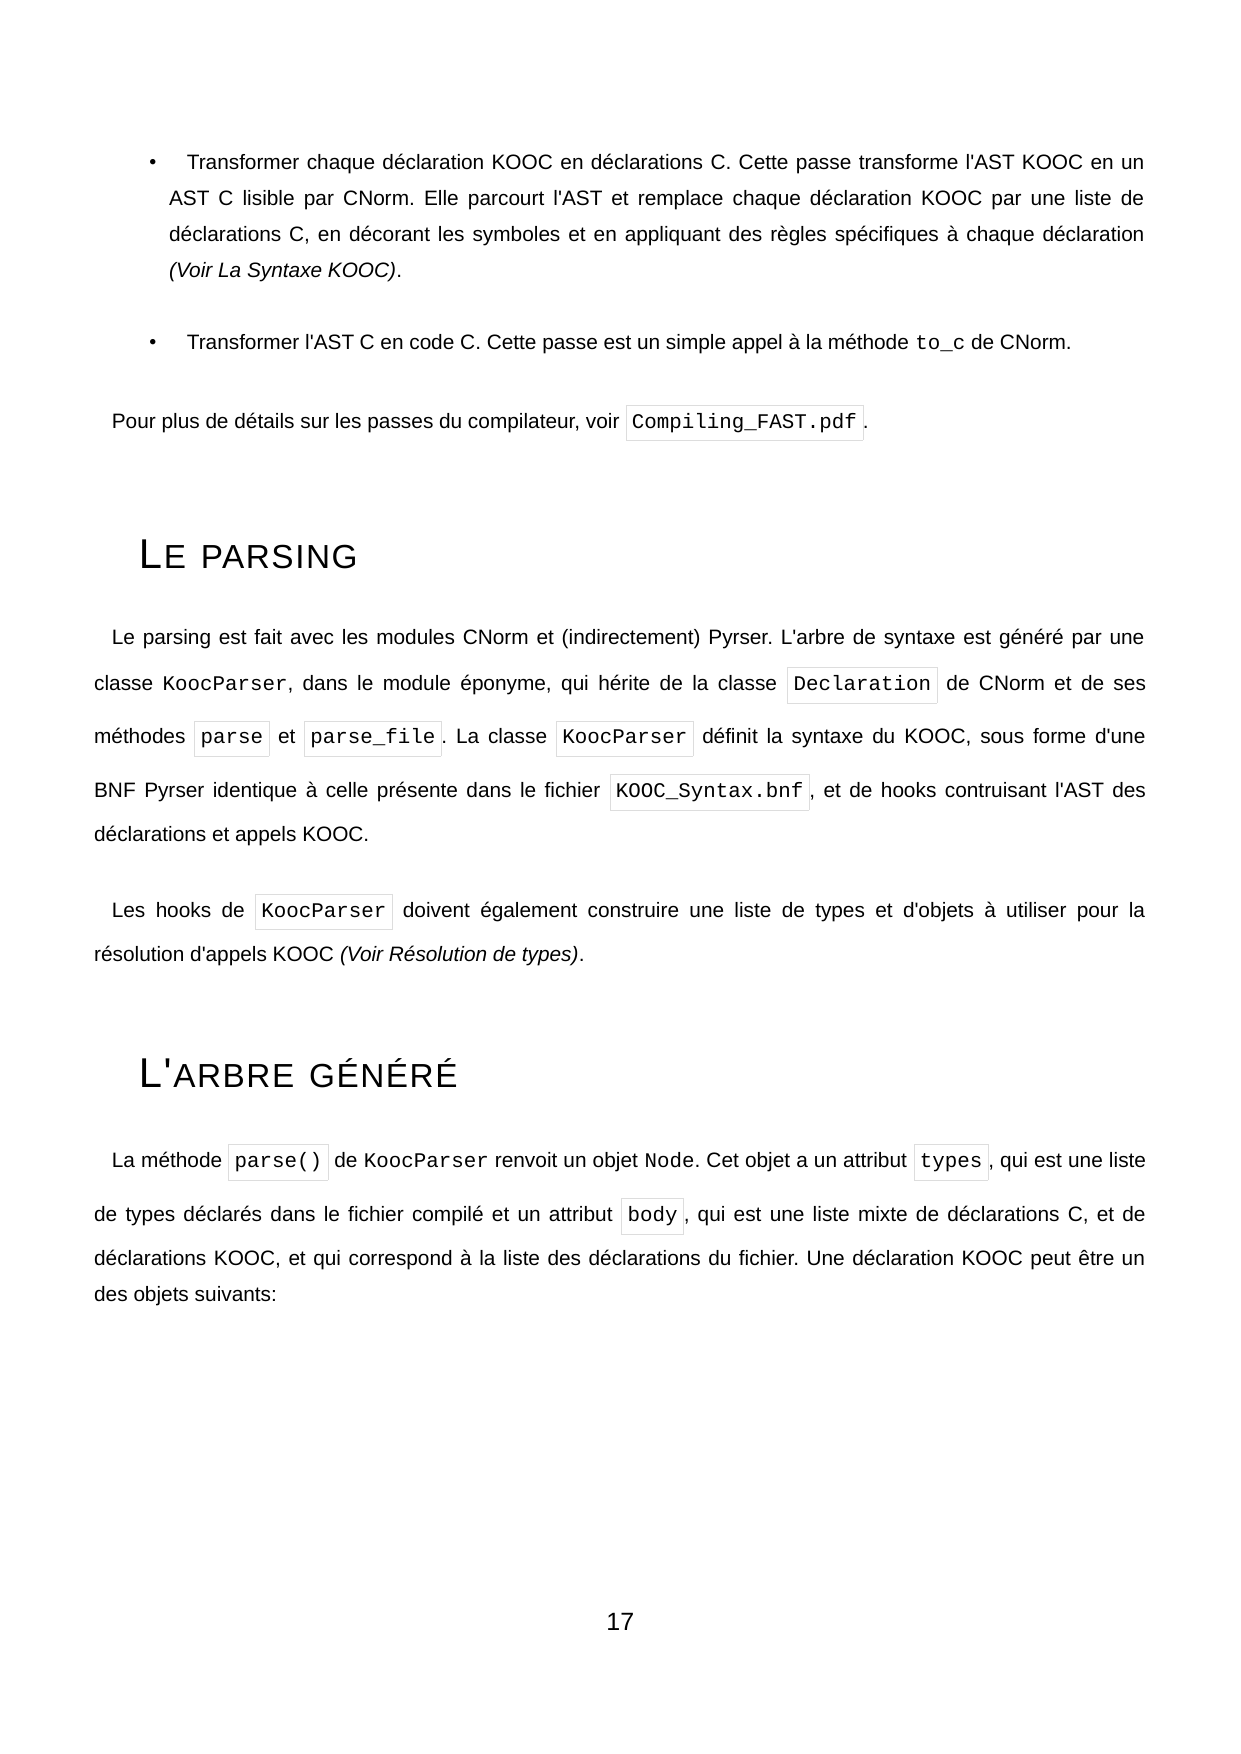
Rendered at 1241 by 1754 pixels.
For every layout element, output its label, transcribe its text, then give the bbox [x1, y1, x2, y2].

subtitle Le parsing [139, 530, 1146, 578]
text Compiling_FAST.pdf [627, 406, 863, 440]
text . [864, 405, 1146, 440]
list Transformer chaque déclaration KOOC en déclarations C. Cette passe transforme l'AST KOOC en un AST C lisible par CNorm. Elle parcourt l'AST et remplace chaque déclaration KOOC par une liste de déclarations C, en décorant les symboles et en appliquant des règles spécifiques à chaque déclaration (Voir La Syntaxe KOOC). [131, 150, 1146, 282]
text La méthode parse() de KoocParser renvoit un objet Node. Cet objet a un attribut types, qui est une liste de types déclarés dans le fichier compilé et un attribut body, qui est une liste mixte de déclarations C, et de déclarations KOOC, et qui correspond à la liste des déclarations du fichier. Une déclaration KOOC peut être un des objets suivants: [94, 1144, 1146, 1306]
list Transformer l'AST C en code C. Cette passe est un simple appel à la méthode to_c de CNorm. [131, 330, 1146, 356]
text Pour plus de détails sur les passes du compilateur, voir [94, 405, 626, 440]
text Le parsing est fait avec les modules CNorm et (indirectement) Pyrser. L'arbre de syntaxe est généré par une classe KoocParser, dans le module éponyme, qui hérite de la classe Declaration de CNorm et de ses méthodes parse et parse_file. La classe KoocParser définit la syntaxe du KOOC, sous forme d'une BNF Pyrser identique à celle présente dans le fichier KOOC_Syntax.bnf, et de hooks contruisant l'AST des déclarations et appels KOOC. [94, 625, 1146, 846]
text Les hooks de KoocParser doivent également construire une liste de types et d'objets à utiliser pour la résolution d'appels KOOC (Voir Résolution de types). [94, 894, 1146, 965]
subtitle L'arbre généré [139, 1049, 1146, 1097]
